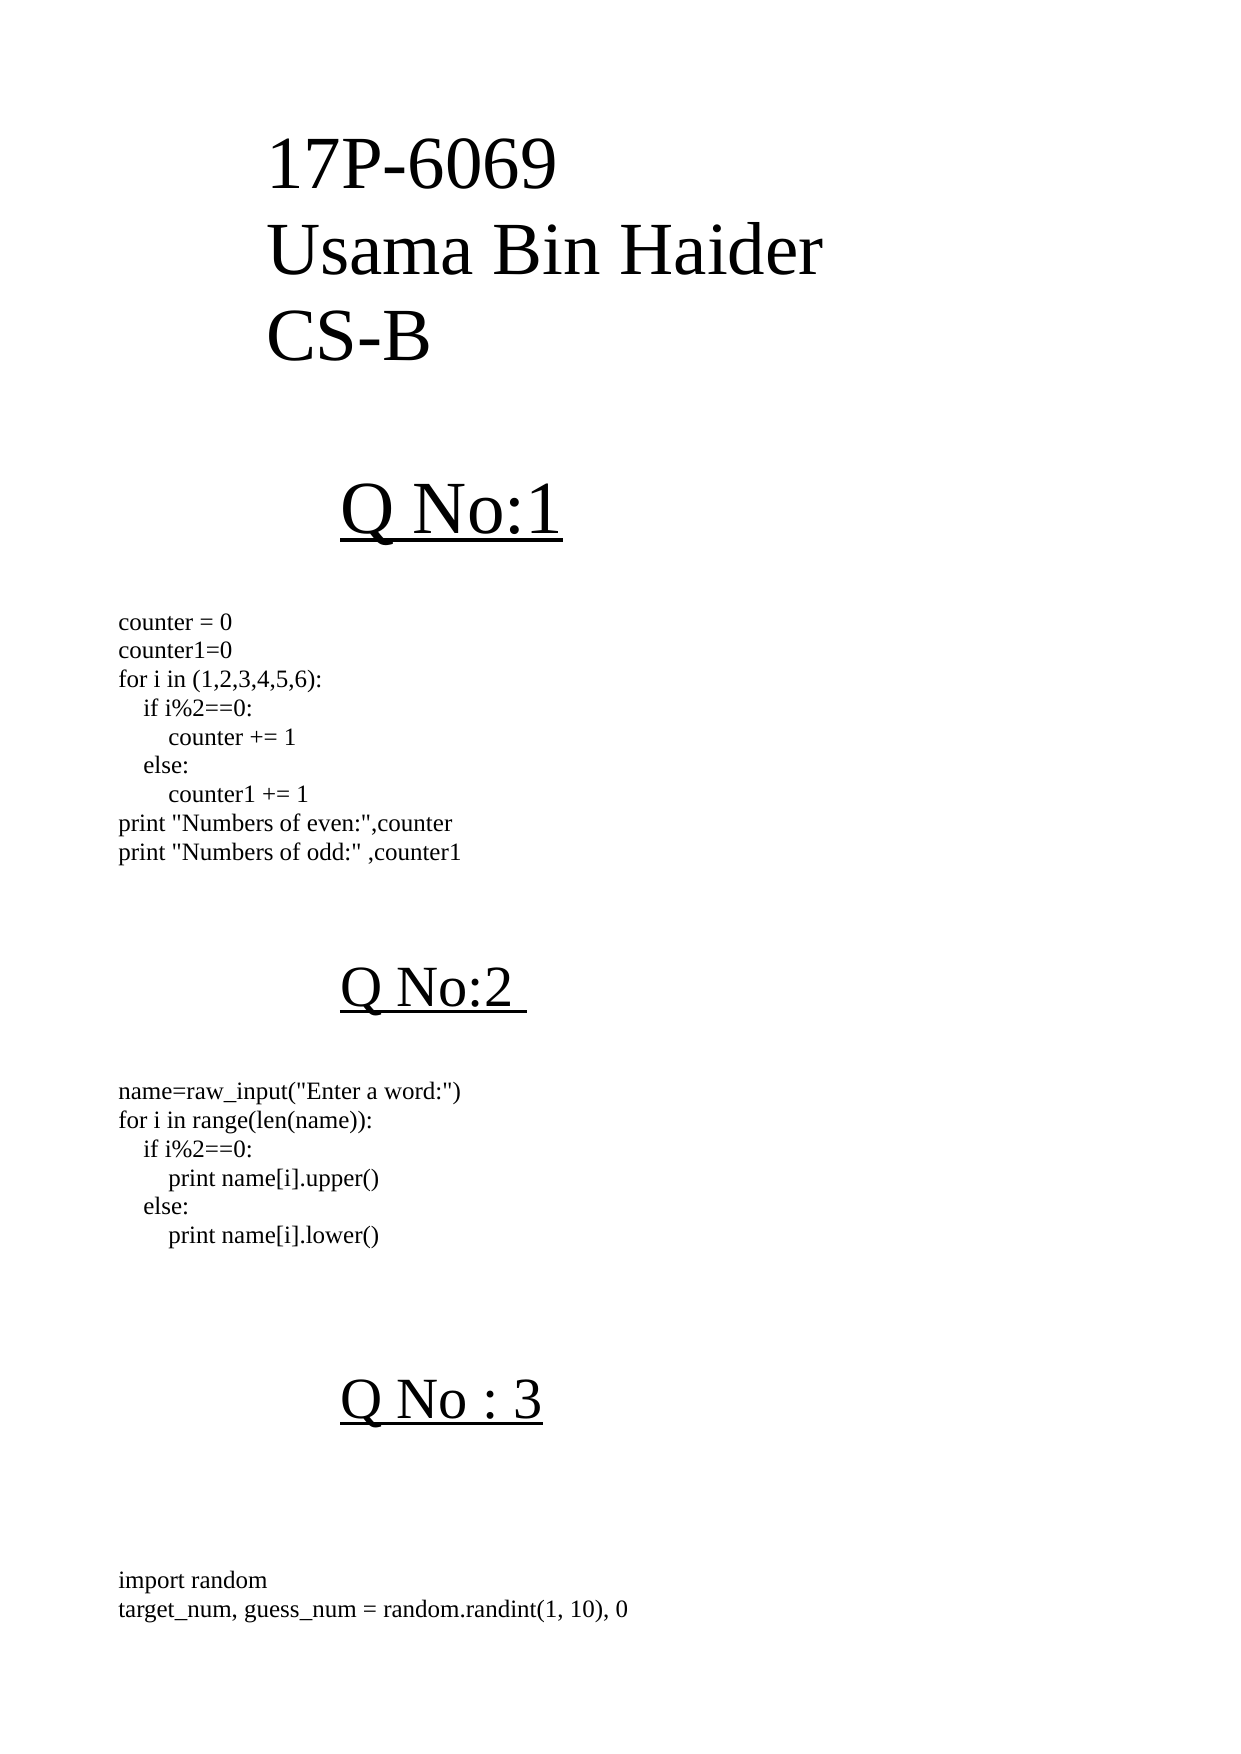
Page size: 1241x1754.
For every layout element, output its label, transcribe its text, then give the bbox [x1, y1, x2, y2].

text else: [118, 1191, 1122, 1220]
text import random [118, 1565, 1122, 1594]
text CS-B [118, 291, 1122, 377]
text 17P-6069 [118, 118, 1122, 204]
text if i%2==0: [118, 693, 1122, 722]
text Q No:2 [118, 952, 1122, 1019]
text name=raw_input("Enter a word:") [118, 1076, 1122, 1105]
text Q No:1 [118, 463, 1122, 549]
text counter1=0 [118, 636, 1122, 664]
text target_num, guess_num = random.randint(1, 10), 0 [118, 1594, 1122, 1623]
text if i%2==0: [118, 1134, 1122, 1163]
text else: [118, 751, 1122, 779]
text Q No : 3 [118, 1364, 1122, 1431]
text Usama Bin Haider [118, 204, 1122, 291]
text print name[i].upper() [118, 1163, 1122, 1191]
text for i in range(len(name)): [118, 1105, 1122, 1134]
text counter1 += 1 [118, 779, 1122, 808]
text print "Numbers of odd:" ,counter1 [118, 837, 1122, 866]
text for i in (1,2,3,4,5,6): [118, 664, 1122, 693]
text print "Numbers of even:",counter [118, 808, 1122, 837]
text print name[i].lower() [118, 1220, 1122, 1249]
text counter += 1 [118, 722, 1122, 751]
text counter = 0 [118, 607, 1122, 636]
